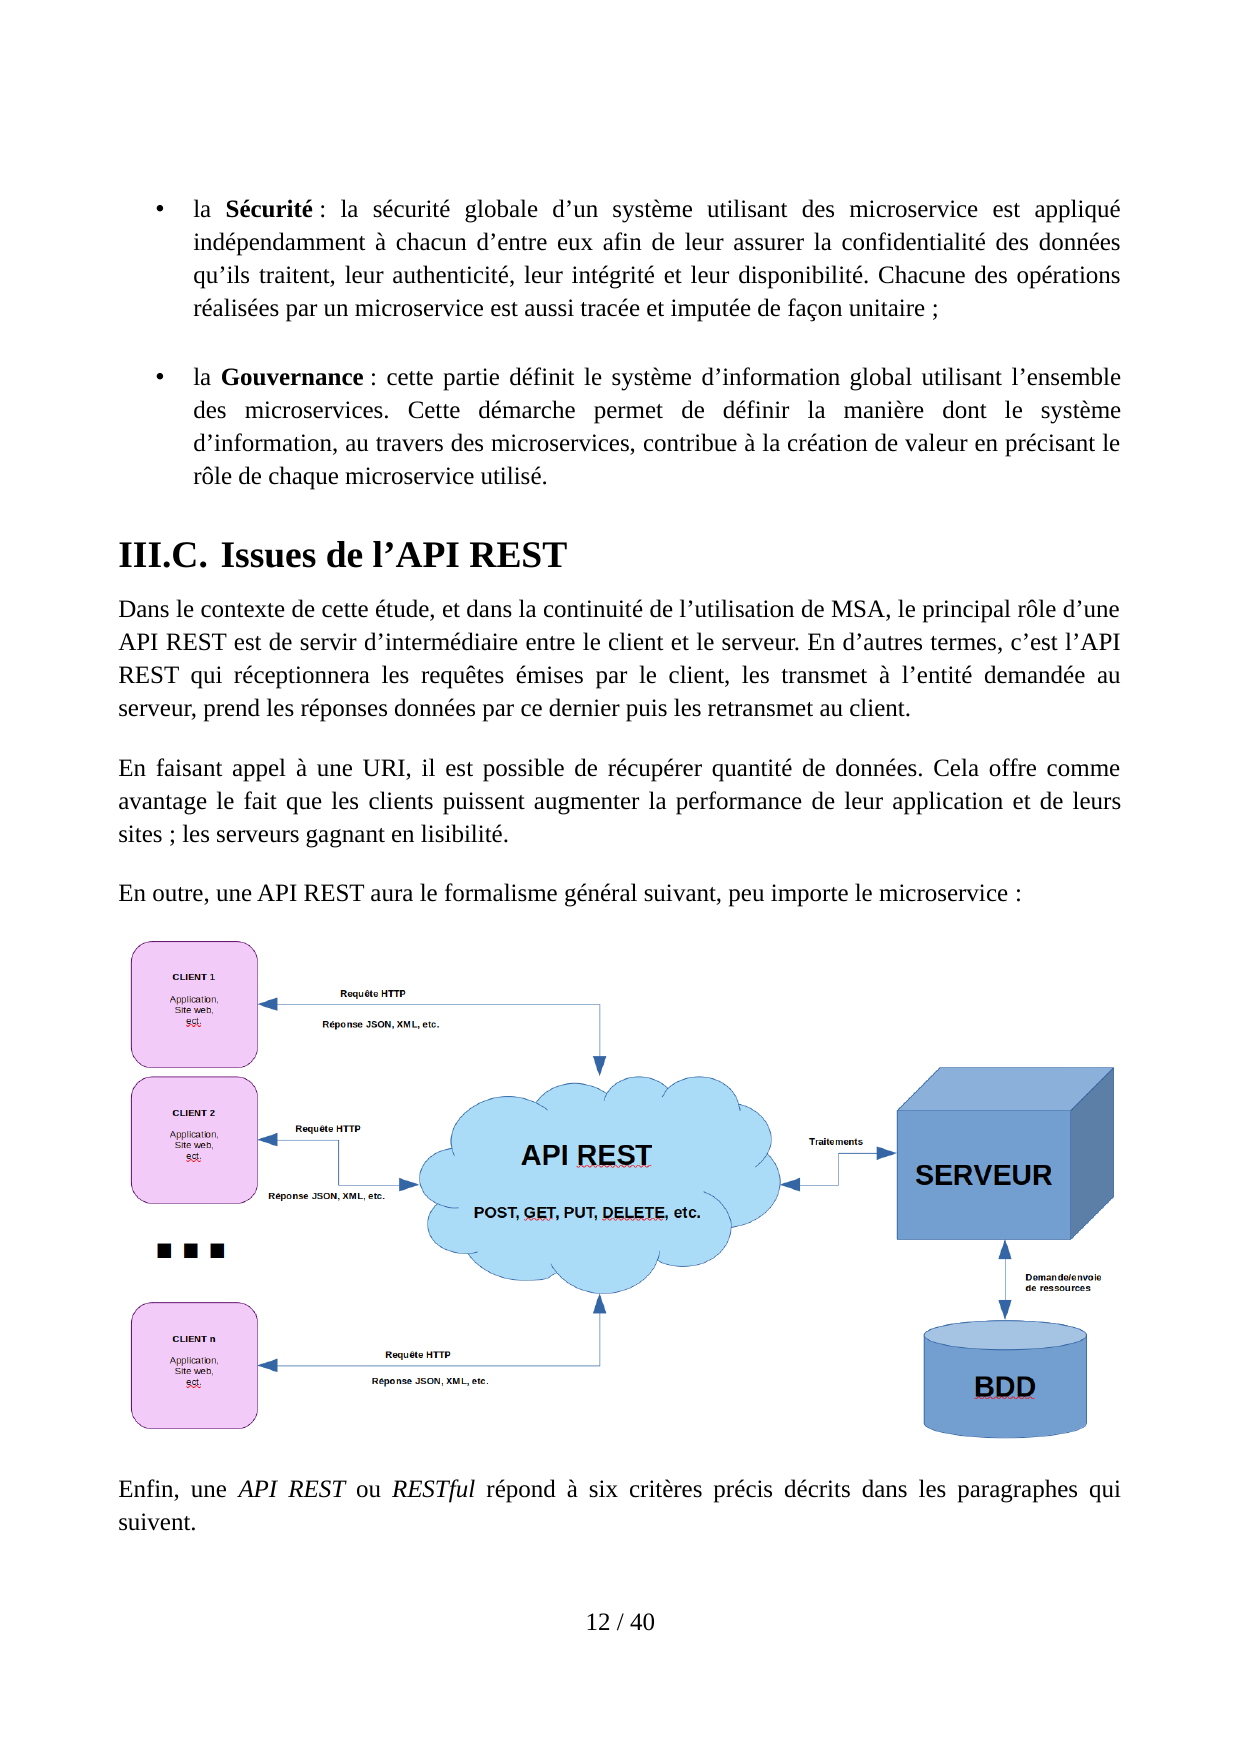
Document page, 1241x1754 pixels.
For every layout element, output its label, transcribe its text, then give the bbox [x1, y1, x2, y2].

text En outre, une API REST aura le formalisme général suivant, peu importe le microservice : [118, 878, 1122, 907]
list la Gouvernance : cette partie définit le système d’information global utilisant l’ensemble des microservices. Cette démarche permet de définir la manière dont le système d’information, au travers des microservices, contribue à la création de valeur en précisant le rôle de chaque microservice utilisé. [156, 362, 1122, 490]
list la Sécurité : la sécurité globale d’un système utilisant des microservice est appliqué indépendamment à chacun d’entre eux afin de leur assurer la confidentialité des données qu’ils traitent, leur authenticité, leur intégrité et leur disponibilité. Chacune des opérations réalisées par un microservice est aussi tracée et imputée de façon unitaire ; [156, 194, 1122, 322]
text En faisant appel à une URI, il est possible de récupérer quantité de données. Cela offre comme avantage le fait que les clients puissent augmenter la performance de leur application et de leurs sites ; les serveurs gagnant en lisibilité. [118, 753, 1122, 847]
text Enfin, une API REST ou RESTful répond à six critères précis décrits dans les paragraphes qui suivent. [118, 1474, 1122, 1536]
picture [118, 937, 1123, 1444]
text Dans le contexte de cette étude, et dans la continuité de l’utilisation de MSA, le principal rôle d’une API REST est de servir d’intermédiaire entre le client et le serveur. En d’autres termes, c’est l’API REST qui réceptionnera les requêtes émises par le client, les transmet à l’entité demandée au serveur, prend les réponses données par ce dernier puis les retransmet au client. [118, 594, 1122, 722]
subtitle Issues de l’API REST [118, 533, 1122, 576]
